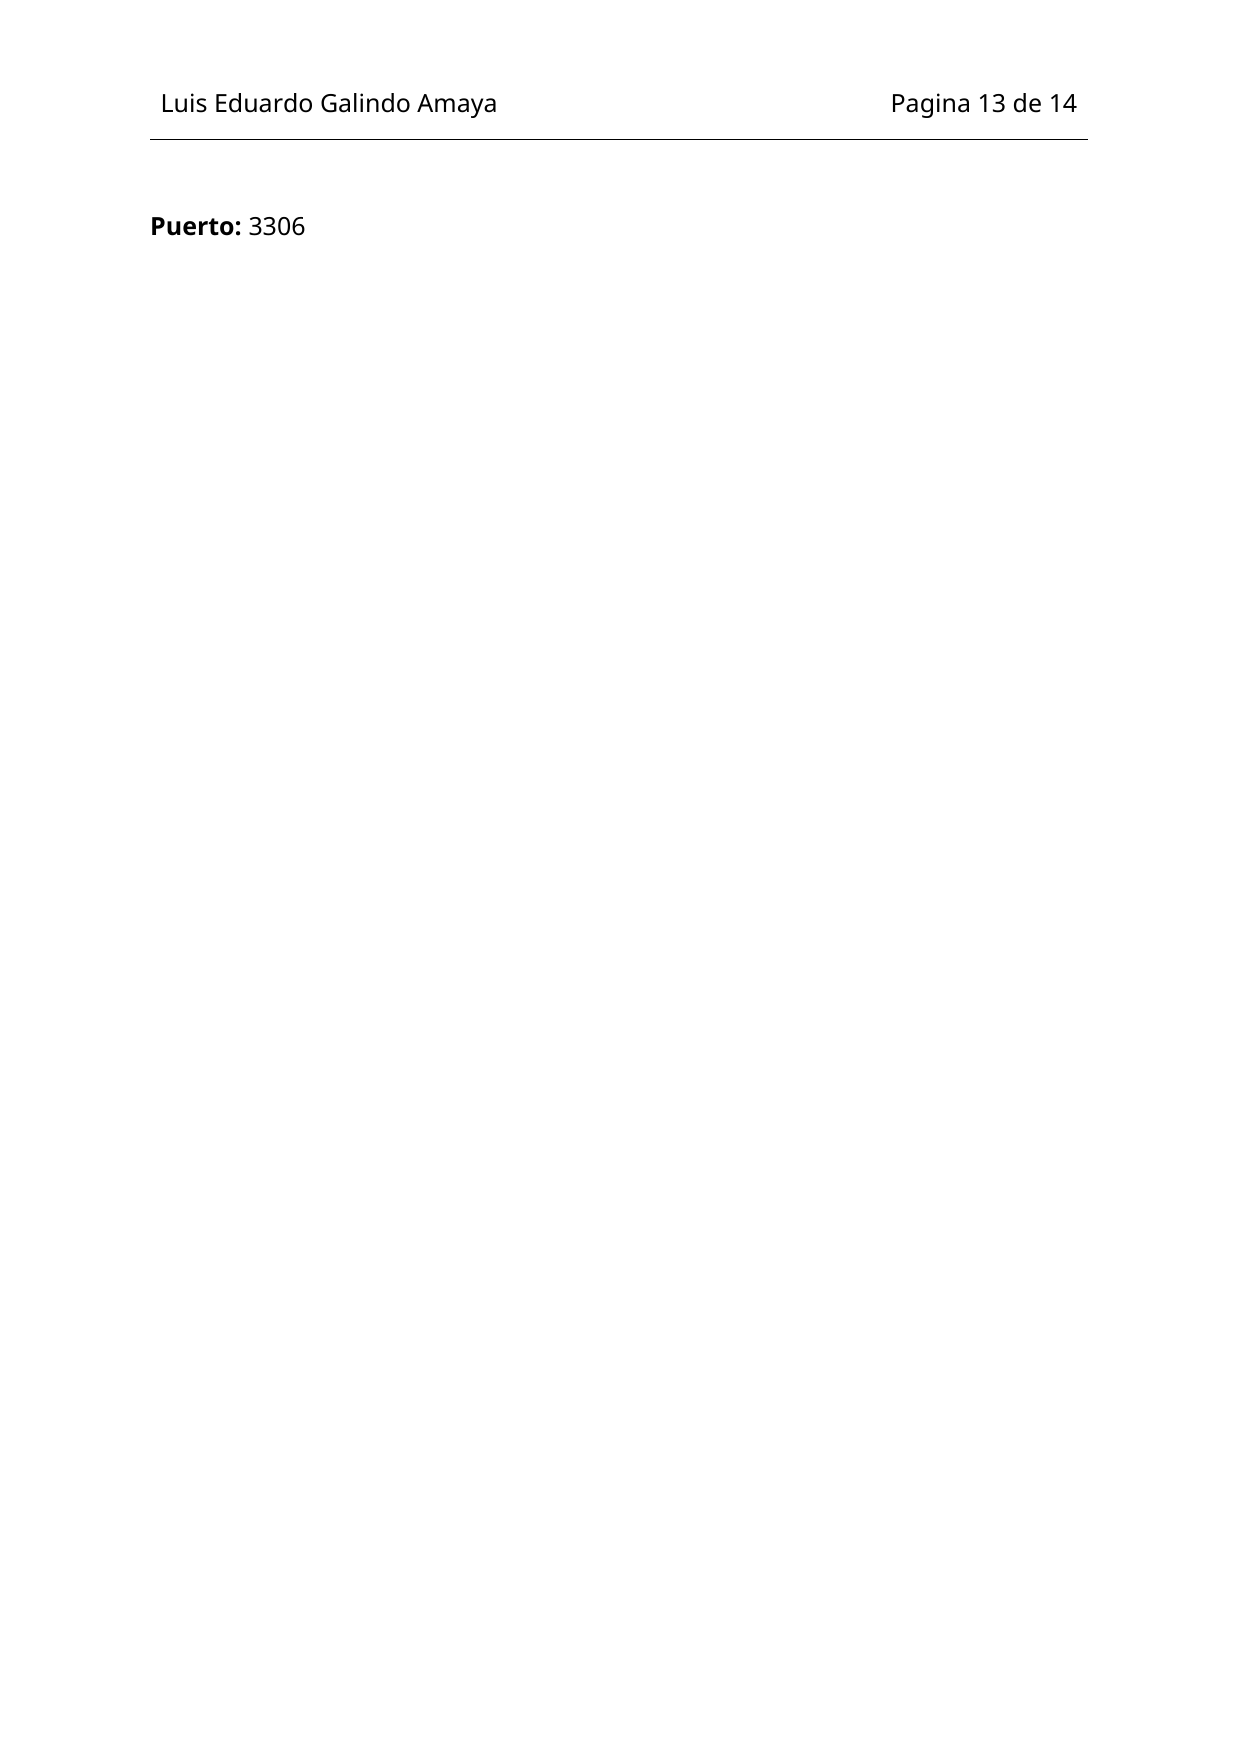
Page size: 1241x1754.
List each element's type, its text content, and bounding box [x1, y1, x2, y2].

text Puerto: 3306 [150, 208, 1090, 242]
